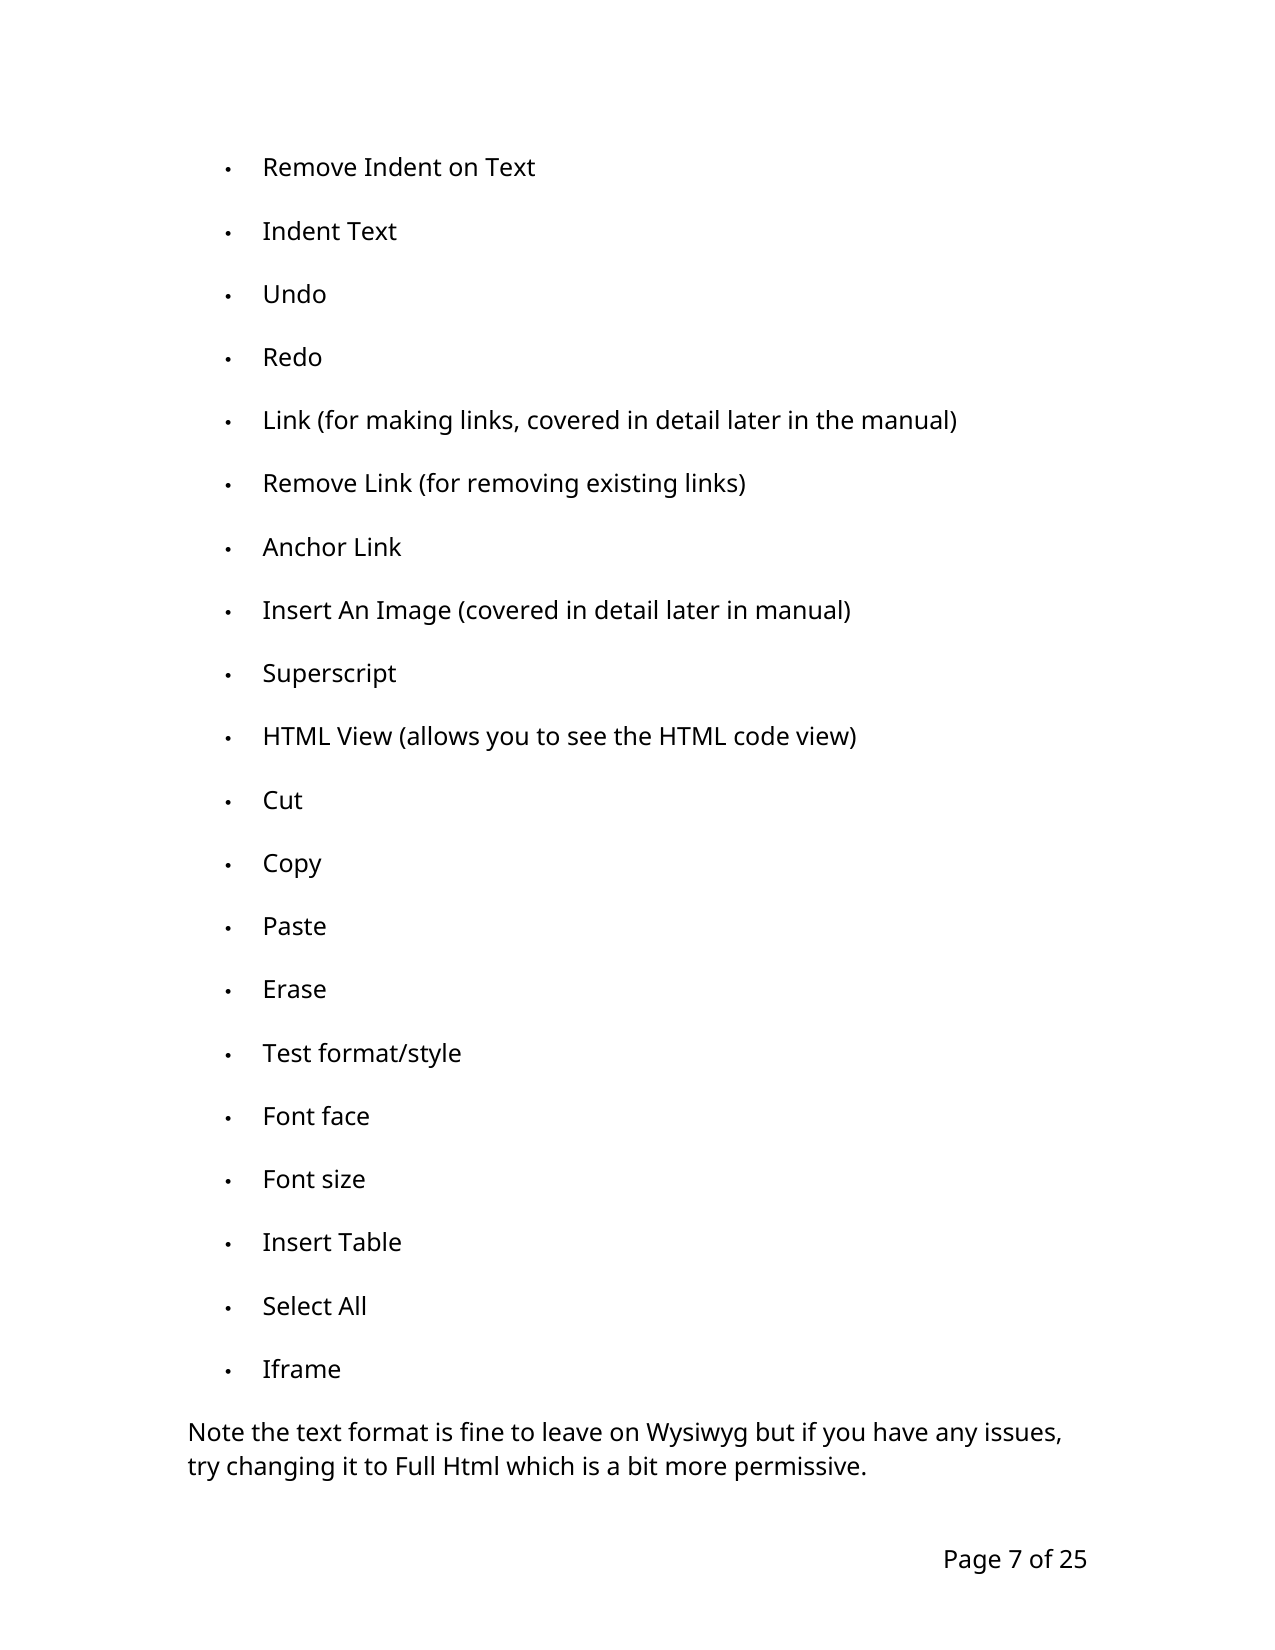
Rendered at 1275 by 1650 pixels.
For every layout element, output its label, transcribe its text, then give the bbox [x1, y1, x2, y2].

list Redo [225, 340, 1087, 374]
list Superscript [225, 656, 1087, 690]
list Remove Link (for removing existing links) [225, 466, 1087, 500]
list Font size [225, 1162, 1087, 1196]
list Insert Table [225, 1225, 1087, 1259]
list Remove Indent on Text [225, 150, 1087, 184]
list HTML View (allows you to see the HTML code view) [225, 719, 1087, 753]
text Note the text format is fine to leave on Wysiwyg but if you have any issues, try changing it to Full Html which is a bit more permissive. [187, 1414, 1087, 1483]
list Copy [225, 846, 1087, 879]
list Insert An Image (covered in detail later in manual) [225, 593, 1087, 627]
list Undo [225, 276, 1087, 311]
list Anchor Link [225, 529, 1087, 563]
list Cut [225, 782, 1087, 816]
list Erase [225, 972, 1087, 1006]
list Iframe [225, 1351, 1087, 1385]
list Test format/style [225, 1035, 1087, 1069]
list Indent Text [225, 213, 1087, 247]
list Link (for making links, covered in detail later in the manual) [225, 403, 1087, 437]
list Font face [225, 1098, 1087, 1132]
list Paste [225, 909, 1087, 943]
list Select All [225, 1288, 1087, 1322]
